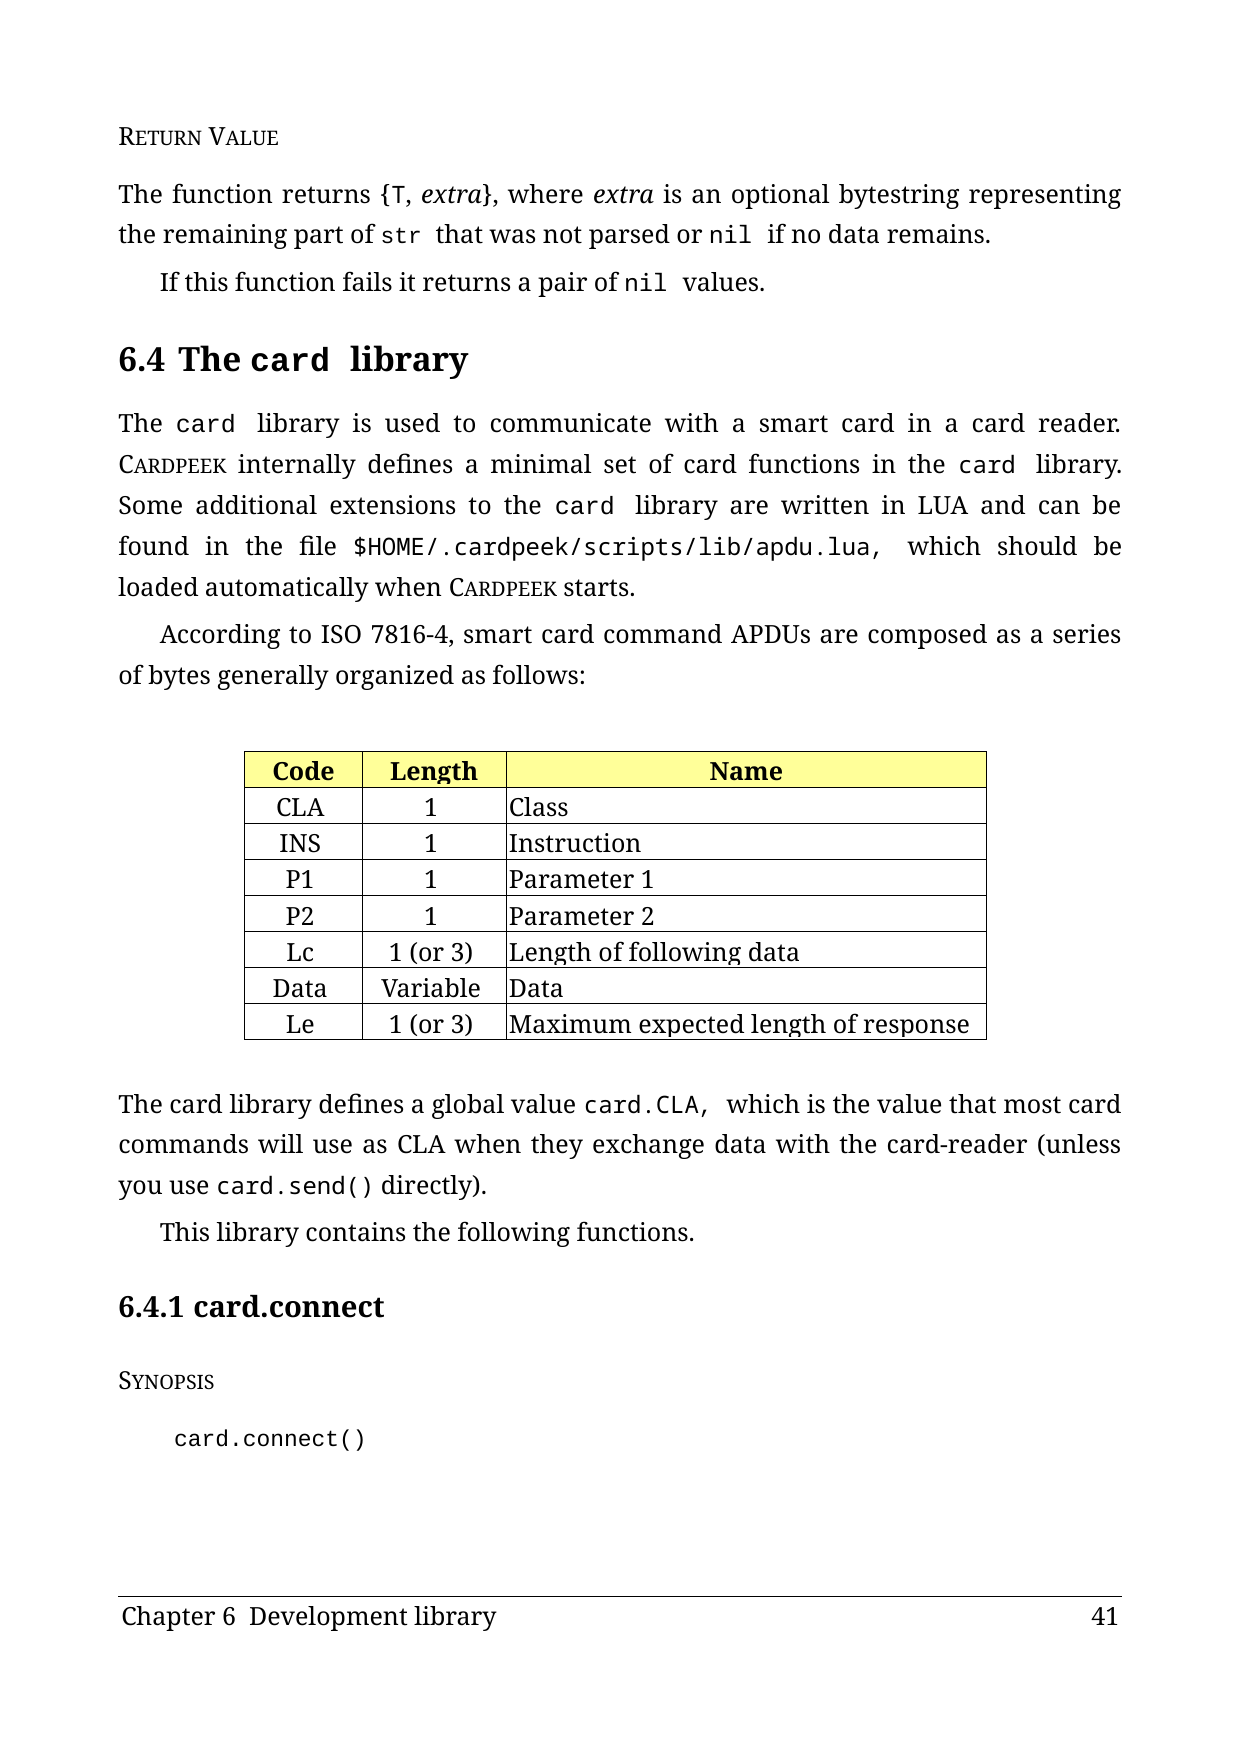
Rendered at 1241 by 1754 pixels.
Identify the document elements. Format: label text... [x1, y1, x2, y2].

subtitle card.connect [118, 1286, 1122, 1326]
table_cell Lc [245, 932, 362, 967]
table_cell P1 [245, 860, 362, 895]
table_cell 1 [363, 896, 506, 931]
table_cell INS [245, 824, 362, 859]
table_cell Parameter 2 [507, 896, 986, 931]
table_header Length [363, 752, 506, 787]
table_cell 1 (or 3) [363, 932, 506, 967]
text The card library is used to communicate with a smart card in a card reader. Cardpeek internally defines a minimal set of card functions in the card library. Some additional extensions to the card library are written in LUA and can be found in the file $HOME/.cardpeek/scripts/lib/apdu.lua, which should be loaded automatically when Cardpeek starts. [118, 406, 1122, 604]
subtitle Synopsis [118, 1363, 1122, 1397]
table_cell Parameter 1 [507, 860, 986, 895]
text card.connect() [159, 1421, 1122, 1454]
table_cell Maximum expected length of response [507, 1004, 986, 1039]
table_header Name [507, 752, 986, 787]
text According to ISO 7816-4, smart card command APDUs are composed as a series of bytes generally organized as follows: [118, 617, 1122, 691]
table_cell 1 [363, 824, 506, 859]
table_cell 1 (or 3) [363, 1004, 506, 1039]
table_cell 1 [363, 860, 506, 895]
text This library contains the following functions. [118, 1215, 1122, 1249]
subtitle The card library [118, 336, 1122, 382]
table_cell Le [245, 1004, 362, 1039]
table_cell P2 [245, 896, 362, 931]
subtitle Return Value [118, 118, 1122, 152]
table_cell Length of following data [507, 932, 986, 967]
table_cell Class [507, 788, 986, 823]
text The card library defines a global value card.CLA, which is the value that most card commands will use as CLA when they exchange data with the card-reader (unless you use card.send() directly). [118, 1086, 1122, 1202]
table_cell Data [245, 968, 362, 1003]
text If this function fails it returns a pair of nil values. [118, 264, 1122, 298]
table_cell 1 [363, 788, 506, 823]
table_header Code [245, 752, 362, 787]
table_cell CLA [245, 788, 362, 823]
table_cell Variable [363, 968, 506, 1003]
table_cell Instruction [507, 824, 986, 859]
text The function returns {T, extra}, where extra is an optional bytestring representing the remaining part of str that was not parsed or nil if no data remains. [118, 176, 1122, 251]
table_cell Data [507, 968, 986, 1003]
